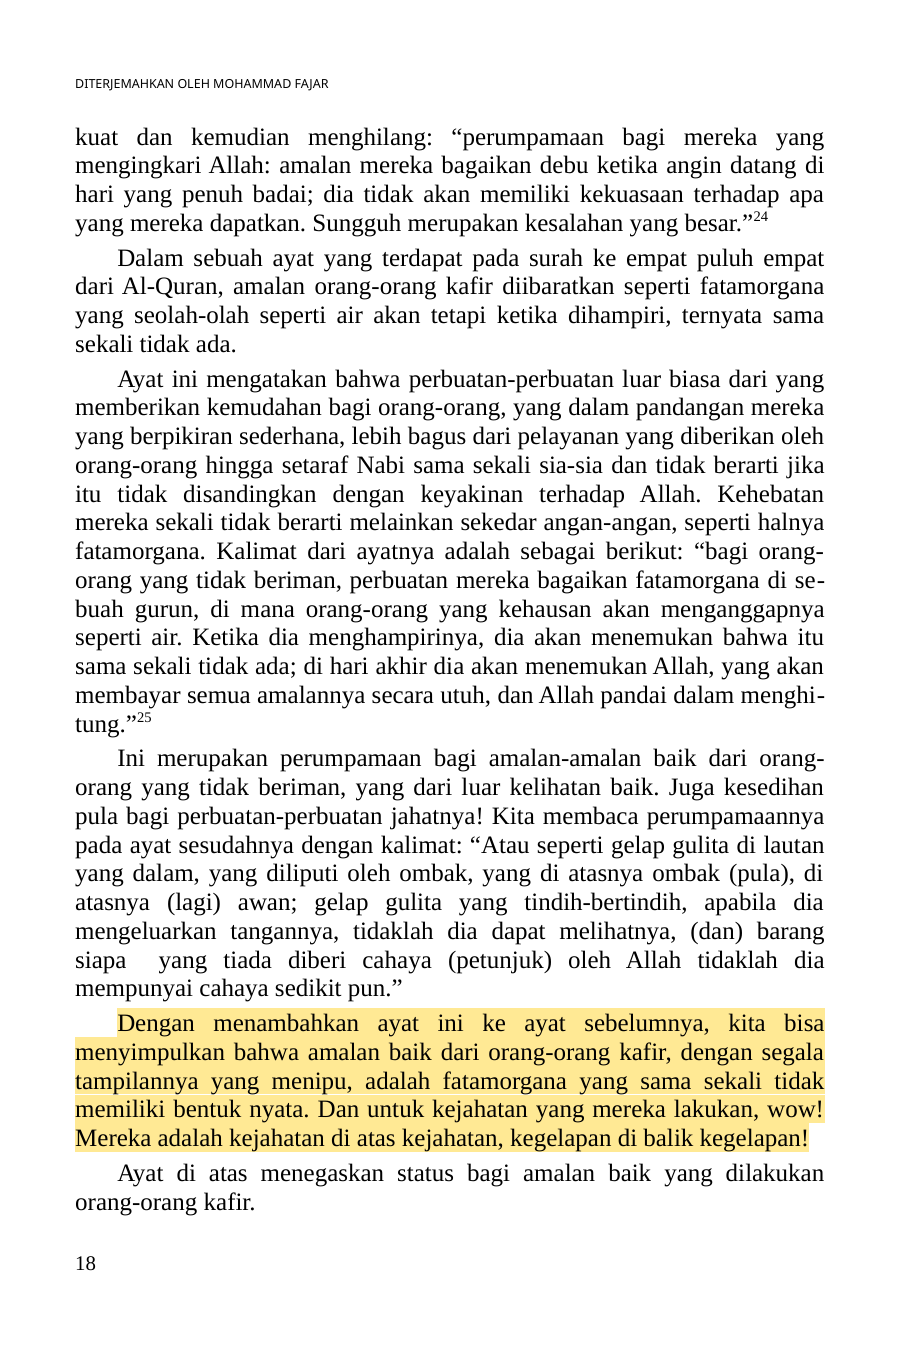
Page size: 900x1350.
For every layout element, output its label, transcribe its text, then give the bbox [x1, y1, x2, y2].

text kuat dan kemudian menghilang: “perumpamaan bagi mereka yang mengingkari Allah: amalan mereka bagaikan debu ketika angin datang di hari yang penuh badai; dia tidak akan memiliki kekuasaan terhadap apa yang mereka dapatkan. Sungguh merupakan kesalahan yang besar.” [75, 122, 825, 237]
text Ini merupakan perumpamaan bagi amalan-amalan baik dari orang-orang yang tidak beriman, yang dari luar kelihatan baik. Juga kesedihan pula bagi perbuatan-perbuatan jahatnya! Kita membaca perumpamaannya pada ayat sesudahnya dengan kalimat: “Atau seperti gelap gulita di lautan yang dalam, yang diliputi oleh ombak, yang di atasnya ombak (pula), di atasnya (lagi) awan; gelap gulita yang tindih-bertindih, apabila dia mengeluarkan tangannya, tidaklah dia dapat melihatnya, (dan) barang siapa yang tiada diberi cahaya (petunjuk) oleh Allah tidaklah dia mempunyai cahaya sedikit pun.” [75, 743, 825, 1002]
text Ayat ini mengatakan bahwa perbuatan-perbuatan luar biasa dari yang memberikan kemudahan bagi orang-orang, yang dalam pandangan mereka yang berpikiran sederhana, lebih bagus dari pelayanan yang diberikan oleh orang-orang hingga setaraf Nabi sama sekali sia-sia dan tidak berarti jika itu tidak disandingkan dengan keyakinan terhadap Allah. Kehebatan mereka sekali tidak berarti melainkan sekedar angan-angan, seperti halnya fatamorgana. Kalimat dari ayatnya adalah sebagai berikut: “bagi orang-orang yang tidak beriman, perbuatan mereka bagaikan fatamorgana di se­buah gurun, di mana orang-orang yang kehausan akan menganggapnya seperti air. Ketika dia menghampirinya, dia akan menemukan bahwa itu sama sekali tidak ada; di hari akhir dia akan menemukan Allah, yang akan membayar semua amalannya secara utuh, dan Allah pandai dalam menghi­tung.” [75, 364, 825, 737]
text Ayat di atas menegaskan status bagi amalan baik yang dilakukan orang-orang kafir. [75, 1158, 825, 1216]
text Dengan menambahkan ayat ini ke ayat sebelumnya, kita bisa menyimpulkan bahwa amalan baik dari orang-orang kafir, dengan segala tampilannya yang menipu, adalah fatamorgana yang sama sekali tidak memiliki bentuk nyata. Dan untuk kejahatan yang mereka lakukan, wow! Mereka adalah kejahatan di atas kejahatan, kegelapan di balik kegelapan! [75, 1008, 825, 1152]
text Dalam sebuah ayat yang terdapat pada surah ke empat puluh empat dari Al-Quran, amalan orang-orang kafir diibaratkan seperti fatamorgana yang seolah-olah seperti air akan tetapi ketika dihampiri, ternyata sama sekali tidak ada. [75, 243, 825, 358]
